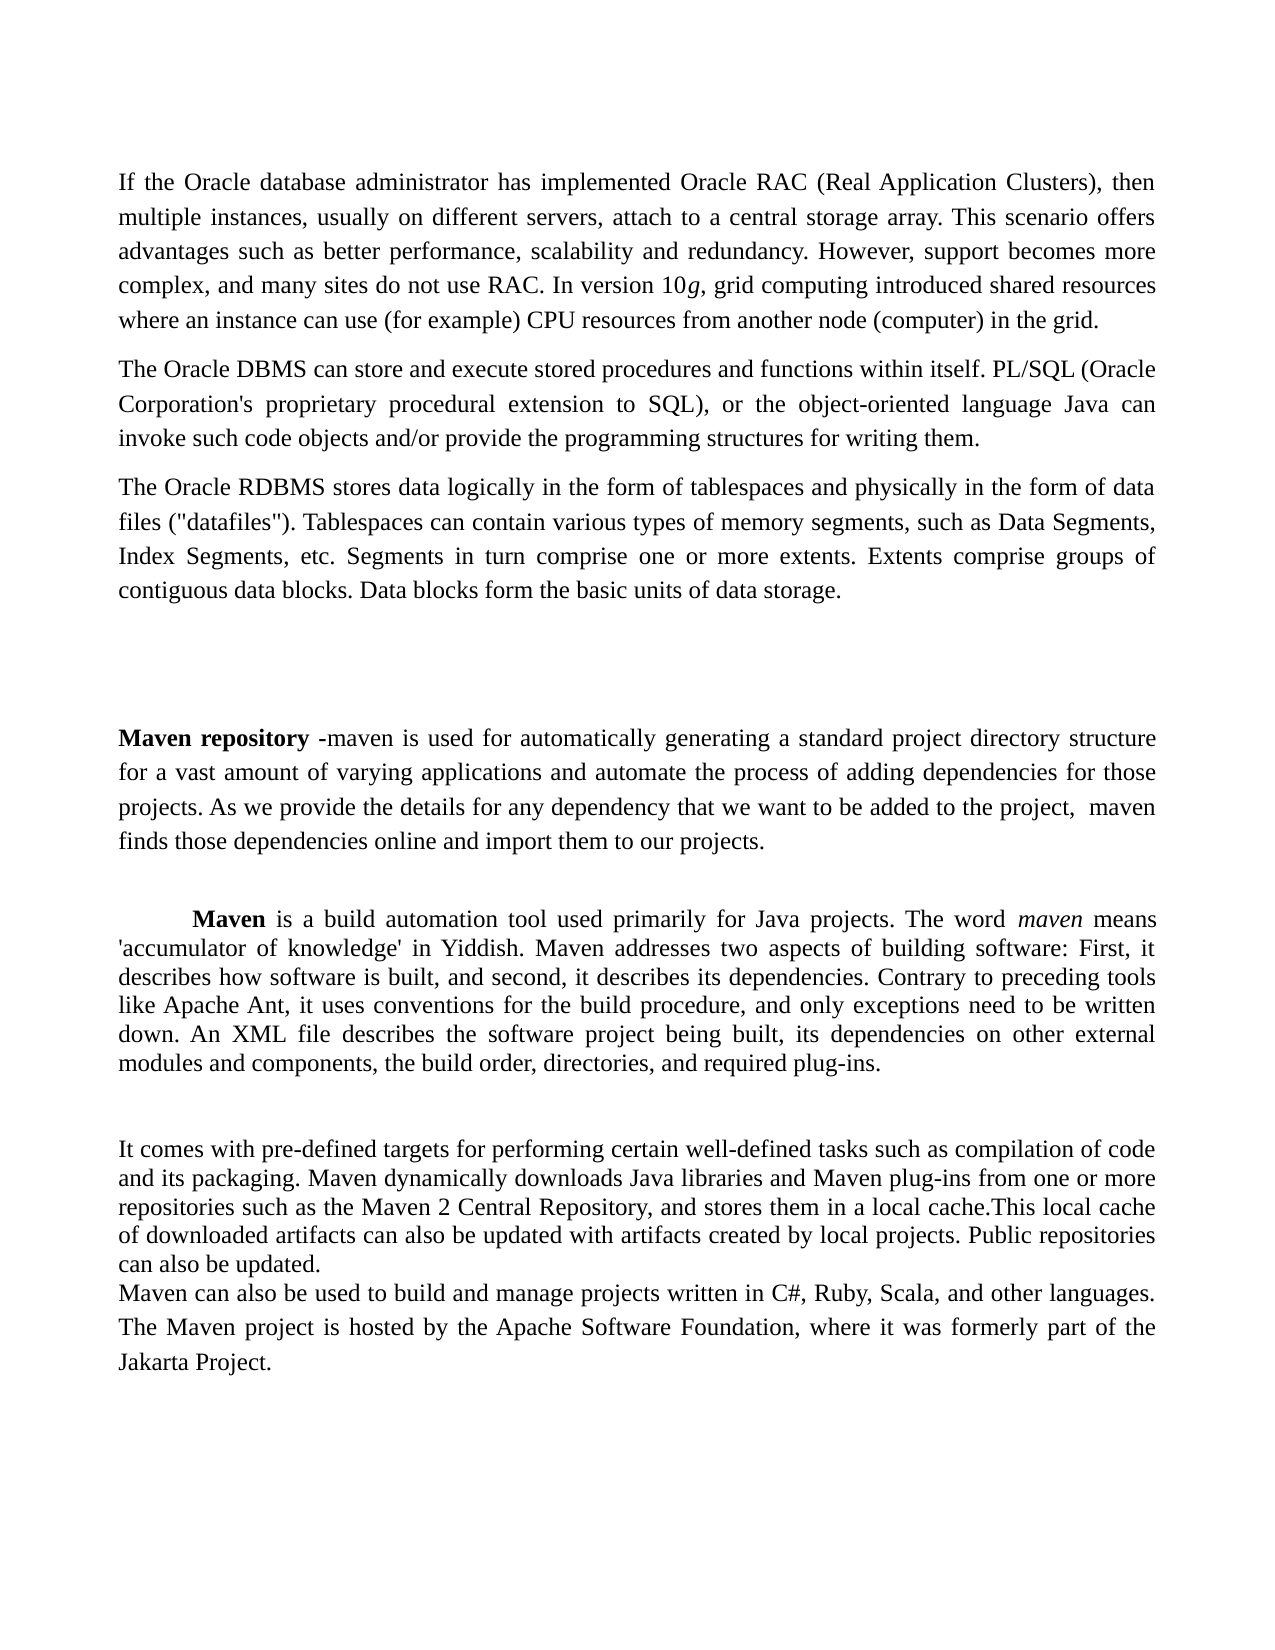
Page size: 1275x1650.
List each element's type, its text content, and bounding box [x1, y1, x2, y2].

text The Oracle RDBMS stores data logically in the form of tablespaces and physically in the form of data files ("datafiles"). Tablespaces can contain various types of memory segments, such as Data Segments, Index Segments, etc. Segments in turn comprise one or more extents. Extents comprise groups of contiguous data blocks. Data blocks form the basic units of data storage. [118, 472, 1157, 604]
text Maven can also be used to build and manage projects written in C#, Ruby, Scala, and other languages. The Maven project is hosted by the Apache Software Foundation, where it was formerly part of the Jakarta Project. [118, 1278, 1157, 1376]
text The Oracle DBMS can store and execute stored procedures and functions within itself. PL/SQL (Oracle Corporation's proprietary procedural extension to SQL), or the object-oriented language Java can invoke such code objects and/or provide the programming structures for writing them. [118, 354, 1157, 452]
text Maven repository -maven is used for automatically generating a standard project directory structure for a vast amount of varying applications and automate the process of adding dependencies for those projects. As we provide the details for any dependency that we want to be added to the project, maven finds those dependencies online and import them to our projects. [118, 723, 1157, 855]
text If the Oracle database administrator has implemented Oracle RAC (Real Application Clusters), then multiple instances, usually on different servers, attach to a central storage array. This scenario offers advantages such as better performance, scalability and redundancy. However, support becomes more complex, and many sites do not use RAC. In version 10g, grid computing introduced shared resources where an instance can use (for example) CPU resources from another node (computer) in the grid. [118, 167, 1157, 334]
text It comes with pre-defined targets for performing certain well-defined tasks such as compilation of code and its packaging. Maven dynamically downloads Java libraries and Maven plug-ins from one or more repositories such as the Maven 2 Central Repository, and stores them in a local cache.This local cache of downloaded artifacts can also be updated with artifacts created by local projects. Public repositories can also be updated. [118, 1134, 1157, 1278]
text Maven is a build automation tool used primarily for Java projects. The word maven means 'accumulator of knowledge' in Yiddish. Maven addresses two aspects of building software: First, it describes how software is built, and second, it describes its dependencies. Contrary to preceding tools like Apache Ant, it uses conventions for the build procedure, and only exceptions need to be written down. An XML file describes the software project being built, its dependencies on other external modules and components, the build order, directories, and required plug-ins. [118, 904, 1157, 1077]
